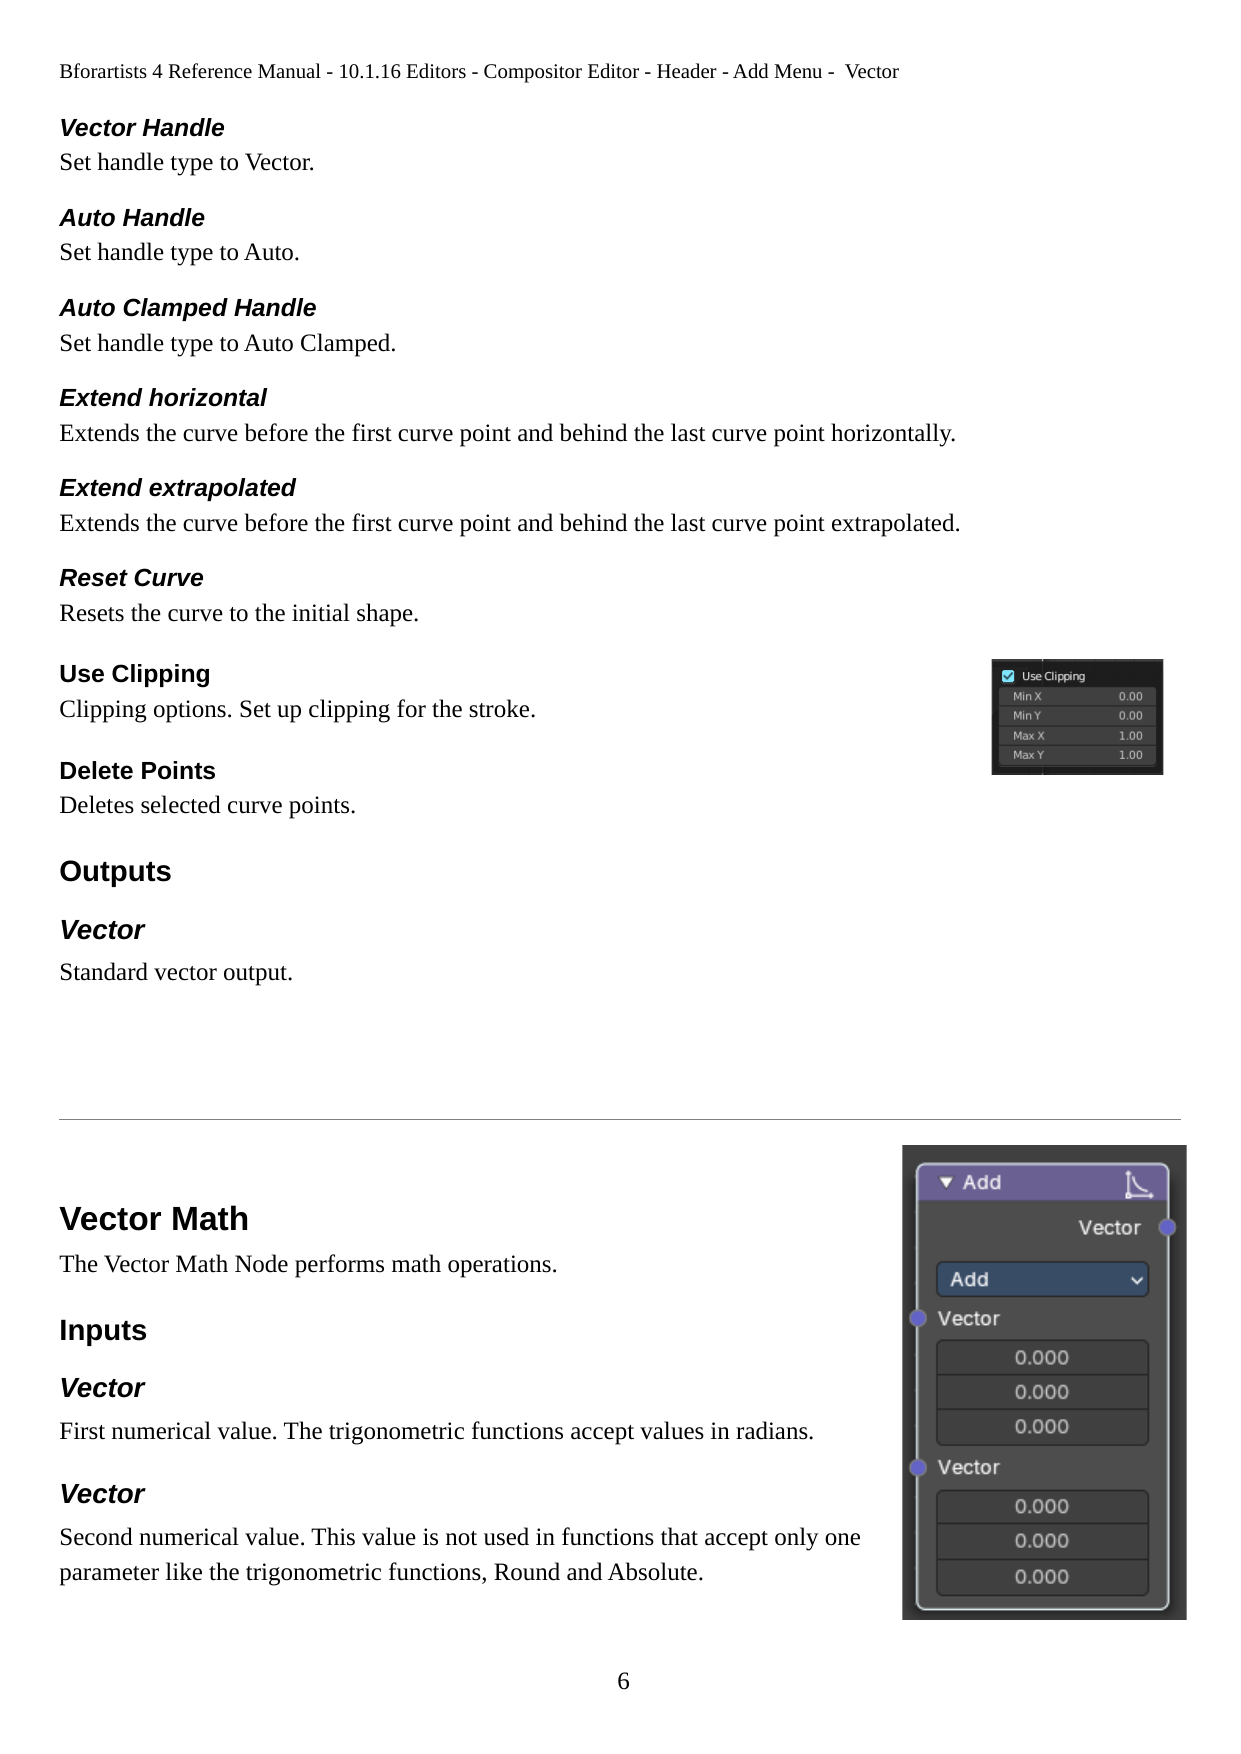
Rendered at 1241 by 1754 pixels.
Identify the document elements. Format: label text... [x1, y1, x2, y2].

subtitle Auto Handle [59, 203, 1181, 231]
subtitle Vector [59, 1372, 902, 1404]
picture [991, 659, 1164, 775]
subtitle Vector Handle [59, 113, 1181, 141]
subtitle Extend extrapolated [59, 473, 1181, 502]
text Set handle type to Auto. [59, 237, 1181, 266]
subtitle Vector Math [59, 1198, 902, 1237]
subtitle Delete Points [59, 756, 1181, 784]
picture [902, 1145, 1187, 1620]
text Standard vector output. [59, 957, 1181, 986]
subtitle [1164, 659, 1181, 688]
text First numerical value. The trigonometric functions accept values in radians. [59, 1416, 902, 1445]
subtitle Vector [59, 913, 1181, 945]
text Extends the curve before the first curve point and behind the last curve point horizontally. [59, 418, 1181, 446]
subtitle Outputs [59, 854, 1181, 888]
text Set handle type to Vector. [59, 147, 1181, 176]
subtitle Reset Curve [59, 563, 1181, 592]
text Second numerical value. This value is not used in functions that accept only one parameter like the trigonometric functions, Round and Absolute. [59, 1522, 902, 1585]
text Extends the curve before the first curve point and behind the last curve point extrapolated. [59, 508, 1181, 537]
text Deletes selected curve points. [59, 791, 1181, 819]
subtitle Auto Clamped Handle [59, 293, 1181, 321]
subtitle Extend horizontal [59, 383, 1181, 411]
text Resets the curve to the initial shape. [59, 598, 1181, 627]
text The Vector Math Node performs math operations. [59, 1249, 902, 1278]
text Clipping options. Set up clipping for the stroke. [59, 694, 991, 723]
subtitle Vector [59, 1478, 902, 1510]
text Set handle type to Auto Clamped. [59, 328, 1181, 356]
subtitle Inputs [59, 1313, 902, 1347]
subtitle Use Clipping [59, 659, 991, 688]
